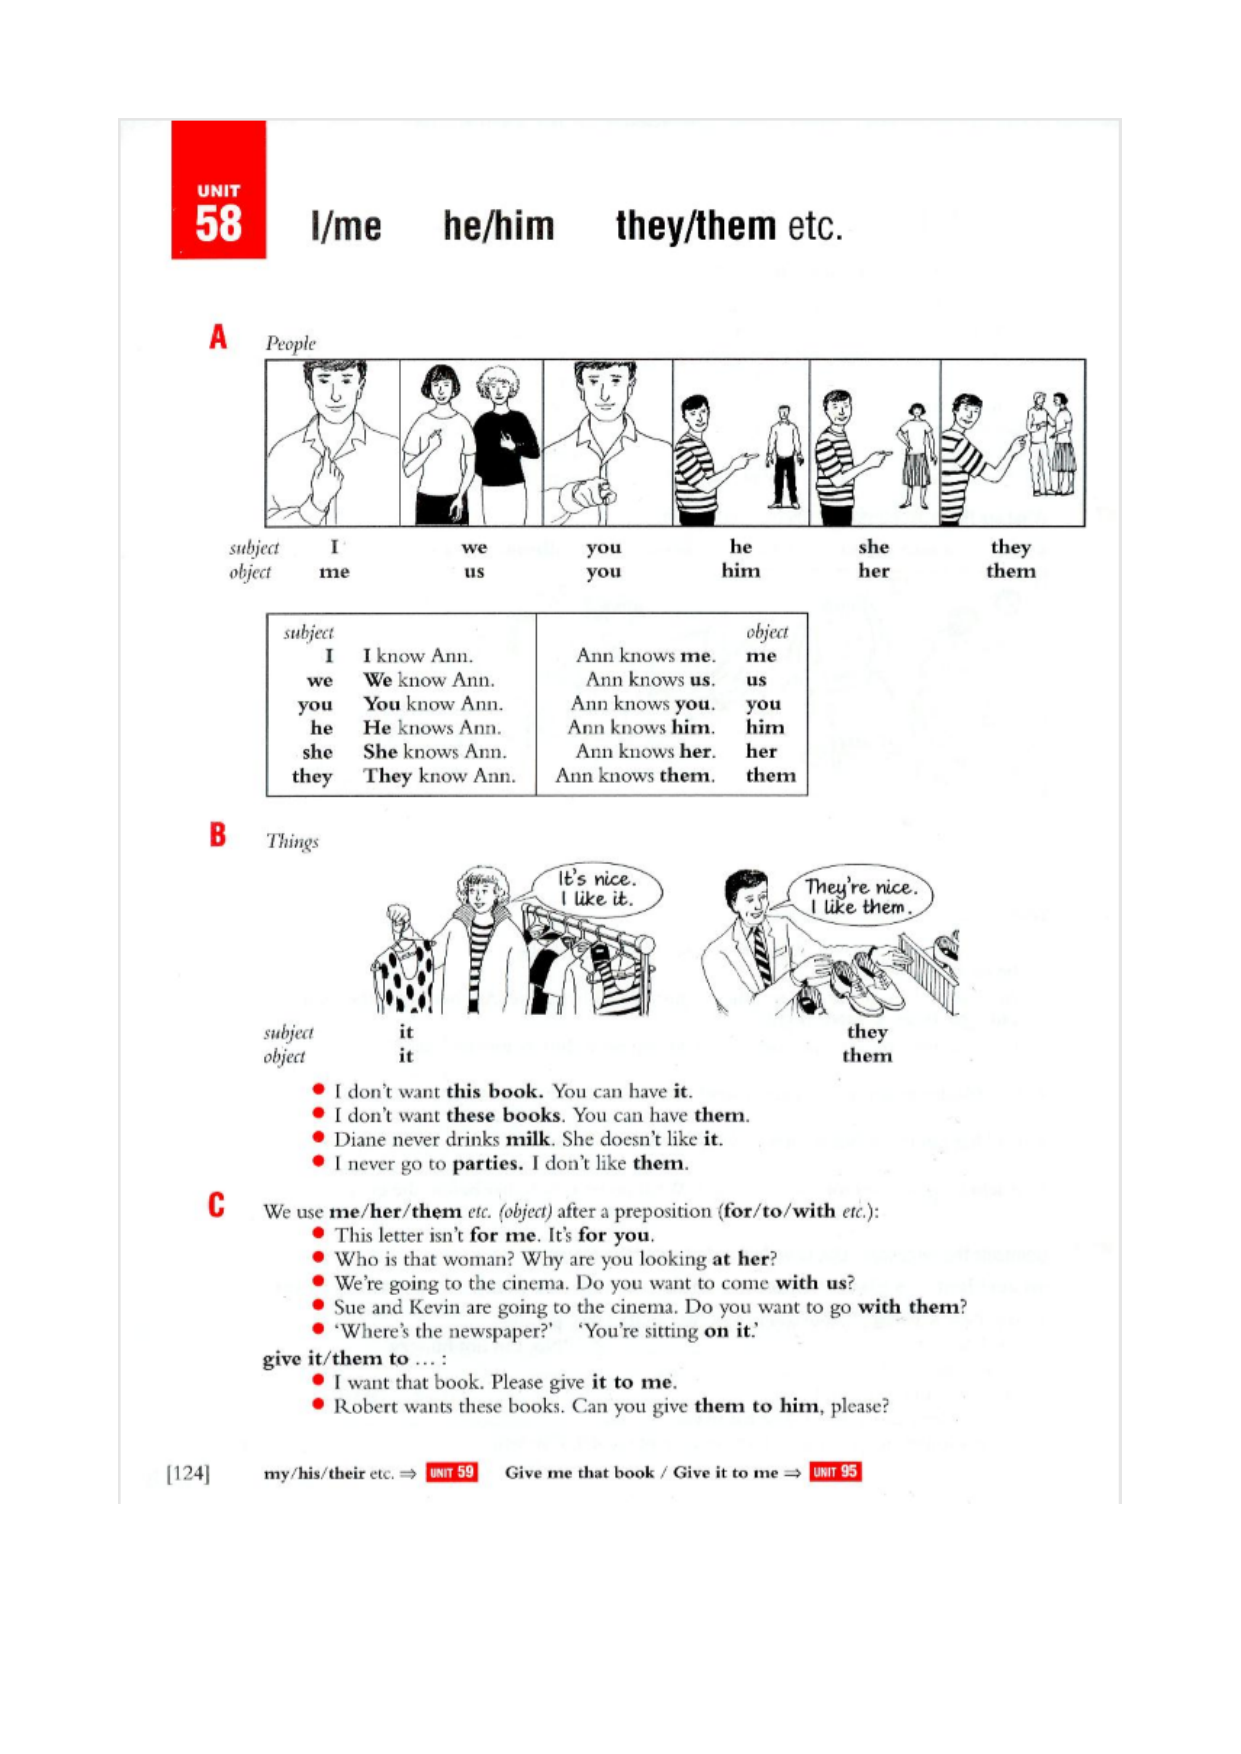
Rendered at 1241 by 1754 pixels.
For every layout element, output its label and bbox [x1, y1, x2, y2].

picture [118, 118, 1122, 1504]
